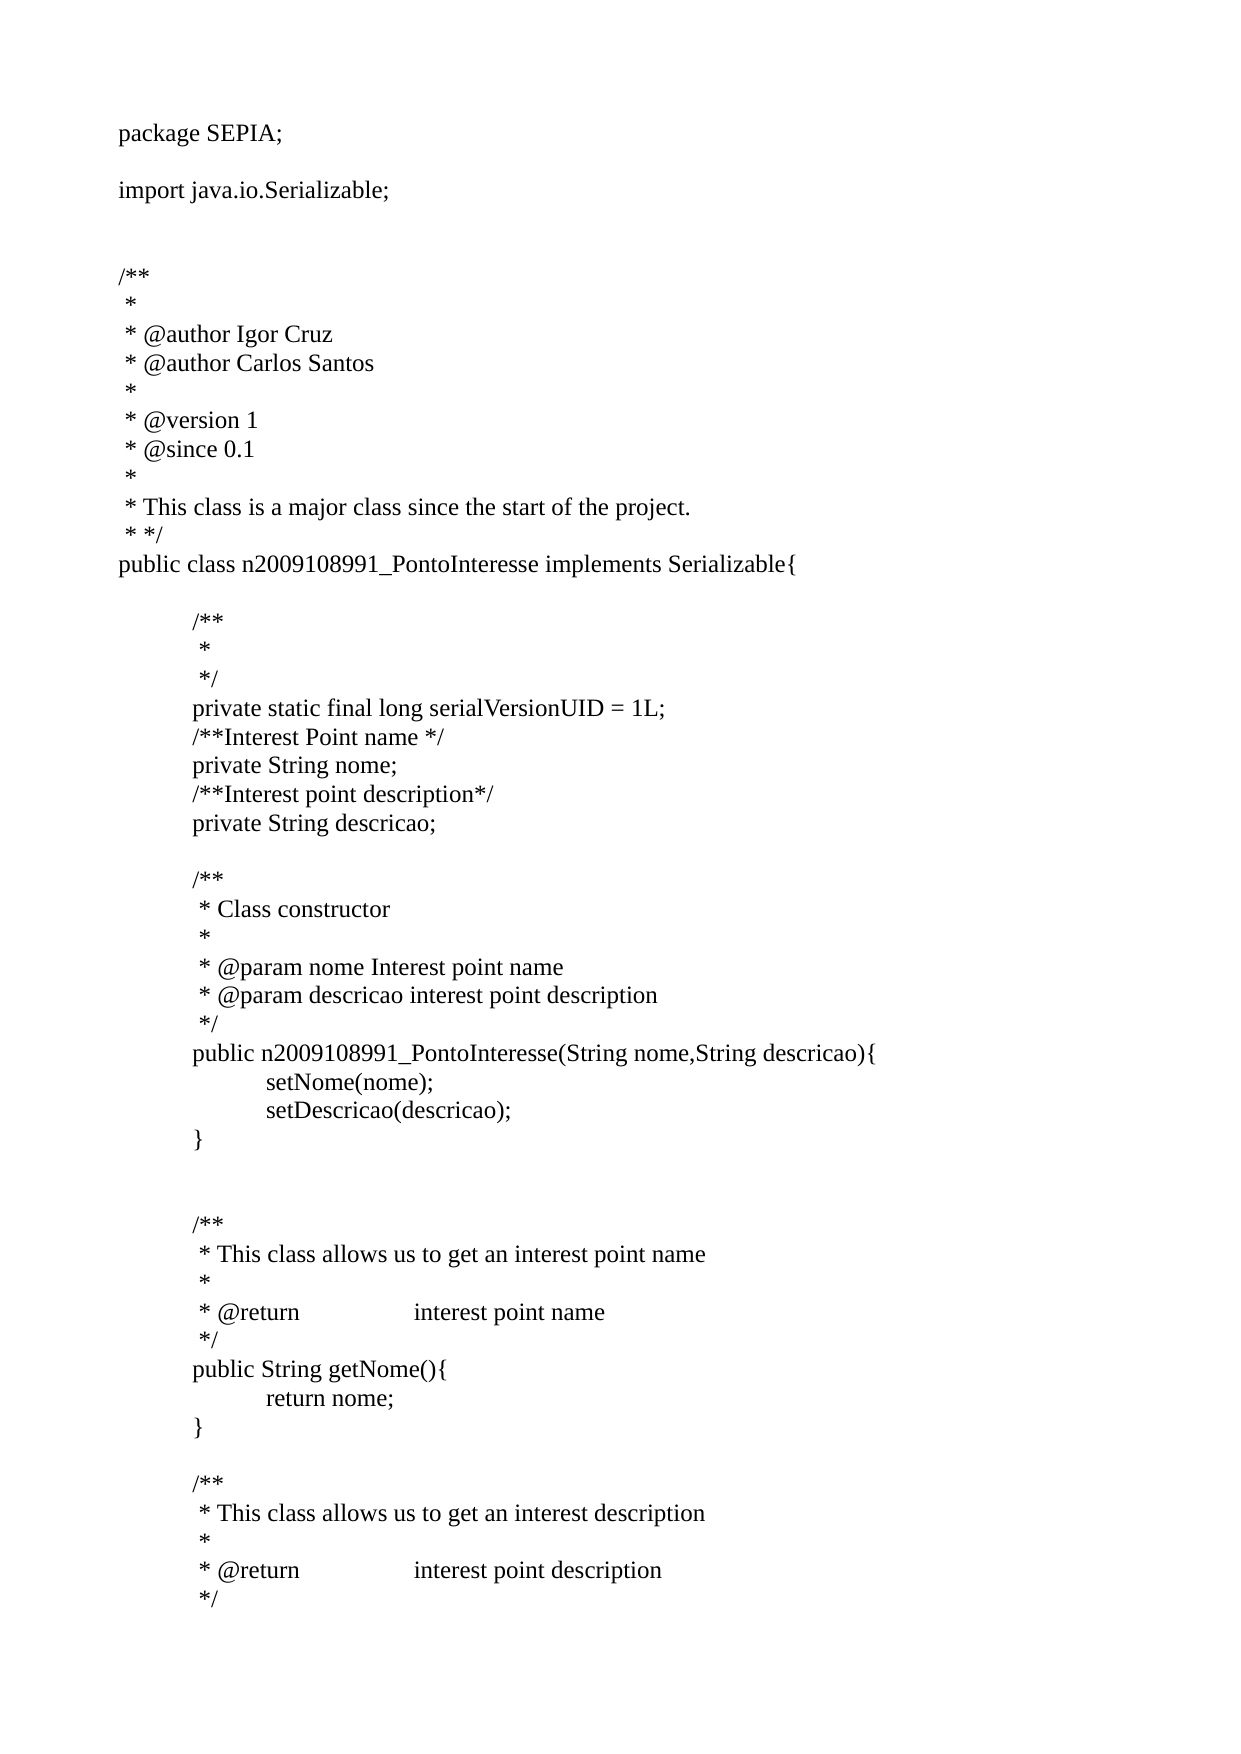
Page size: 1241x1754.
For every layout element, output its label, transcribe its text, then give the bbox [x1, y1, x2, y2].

text * @return interest point description [118, 1556, 1122, 1584]
text * [118, 1268, 1122, 1297]
text /** [118, 866, 1122, 894]
text * This class allows us to get an interest point name [118, 1239, 1122, 1268]
text * @version 1 [118, 406, 1122, 434]
text private String descricao; [118, 808, 1122, 837]
text public n2009108991_PontoInteresse(String nome,String descricao){ [118, 1038, 1122, 1067]
text * @since 0.1 [118, 434, 1122, 463]
text /** [118, 262, 1122, 291]
text */ [118, 1009, 1122, 1038]
text * @param nome Interest point name [118, 952, 1122, 981]
text /** [118, 1211, 1122, 1239]
text public class n2009108991_PontoInteresse implements Serializable{ [118, 549, 1122, 578]
text } [118, 1412, 1122, 1441]
text private String nome; [118, 751, 1122, 779]
text /**Interest point description*/ [118, 779, 1122, 808]
text setNome(nome); [118, 1067, 1122, 1096]
text /** [118, 1469, 1122, 1498]
text * [118, 377, 1122, 406]
text */ [118, 664, 1122, 693]
text * */ [118, 521, 1122, 549]
text * [118, 1527, 1122, 1556]
text setDescricao(descricao); [118, 1096, 1122, 1124]
text * [118, 463, 1122, 492]
text * @author Igor Cruz [118, 319, 1122, 348]
text * @return interest point name [118, 1297, 1122, 1326]
text return nome; [118, 1383, 1122, 1412]
text * Class constructor [118, 894, 1122, 923]
text * This class is a major class since the start of the project. [118, 492, 1122, 521]
text package SEPIA; [118, 118, 1122, 147]
text */ [118, 1584, 1122, 1613]
text /** [118, 607, 1122, 636]
text import java.io.Serializable; [118, 176, 1122, 204]
text * [118, 291, 1122, 319]
text } [118, 1124, 1122, 1153]
text * @param descricao interest point description [118, 981, 1122, 1009]
text /**Interest Point name */ [118, 722, 1122, 751]
text * This class allows us to get an interest description [118, 1498, 1122, 1527]
text */ [118, 1326, 1122, 1354]
text * [118, 636, 1122, 664]
text public String getNome(){ [118, 1354, 1122, 1383]
text * [118, 923, 1122, 952]
text * @author Carlos Santos [118, 348, 1122, 377]
text private static final long serialVersionUID = 1L; [118, 693, 1122, 722]
